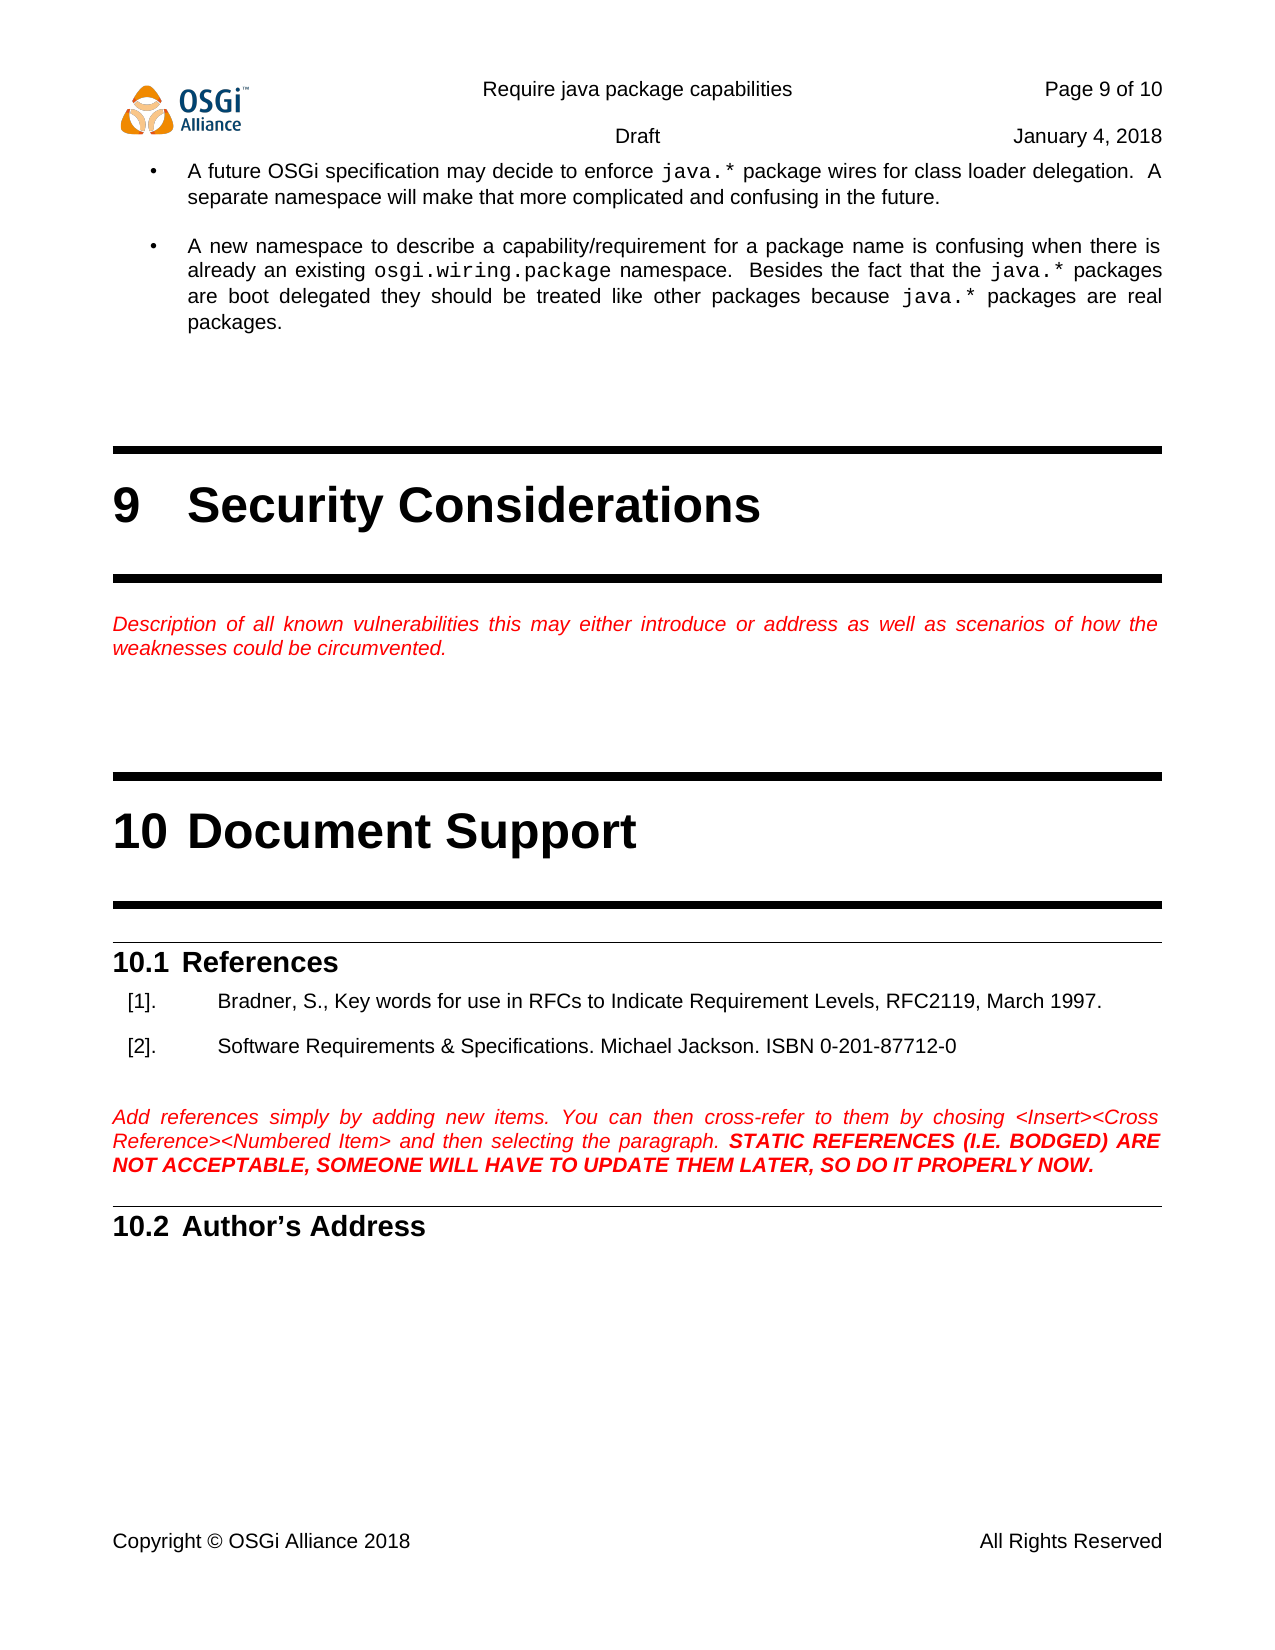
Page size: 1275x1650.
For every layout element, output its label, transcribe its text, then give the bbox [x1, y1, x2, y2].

text Description of all known vulnerabilities this may either introduce or address as well as scenarios of how the weaknesses could be circumvented. [112, 612, 1162, 660]
list A future OSGi specification may decide to enforce java.* package wires for class loader delegation. A separate namespace will make that more complicated and confusing in the future. [150, 159, 1162, 209]
subtitle Security Considerations [112, 447, 1162, 583]
text Add references simply by adding new items. You can then cross-refer to them by chosing <Insert><Cross Reference><Numbered Item> and then selecting the paragraph. STATIC REFERENCES (I.E. BODGED) ARE NOT ACCEPTABLE, SOMEONE WILL HAVE TO UPDATE THEM LATER, SO DO IT PROPERLY NOW. [112, 1105, 1162, 1177]
subtitle References [112, 943, 1162, 979]
subtitle Document Support [112, 773, 1162, 909]
subtitle Author’s Address [112, 1207, 1162, 1243]
picture [113, 78, 257, 142]
list A new namespace to describe a capability/requirement for a package name is confusing when there is already an existing osgi.wiring.package namespace. Besides the fact that the java.* packages are boot delegated they should be treated like other packages because java.* packages are real packages. [150, 234, 1162, 333]
list Software Requirements & Specifications. Michael Jackson. ISBN 0-201-87712-0 [127, 1034, 1162, 1058]
list Bradner, S., Key words for use in RFCs to Indicate Requirement Levels, RFC2119, March 1997. [127, 989, 1162, 1013]
